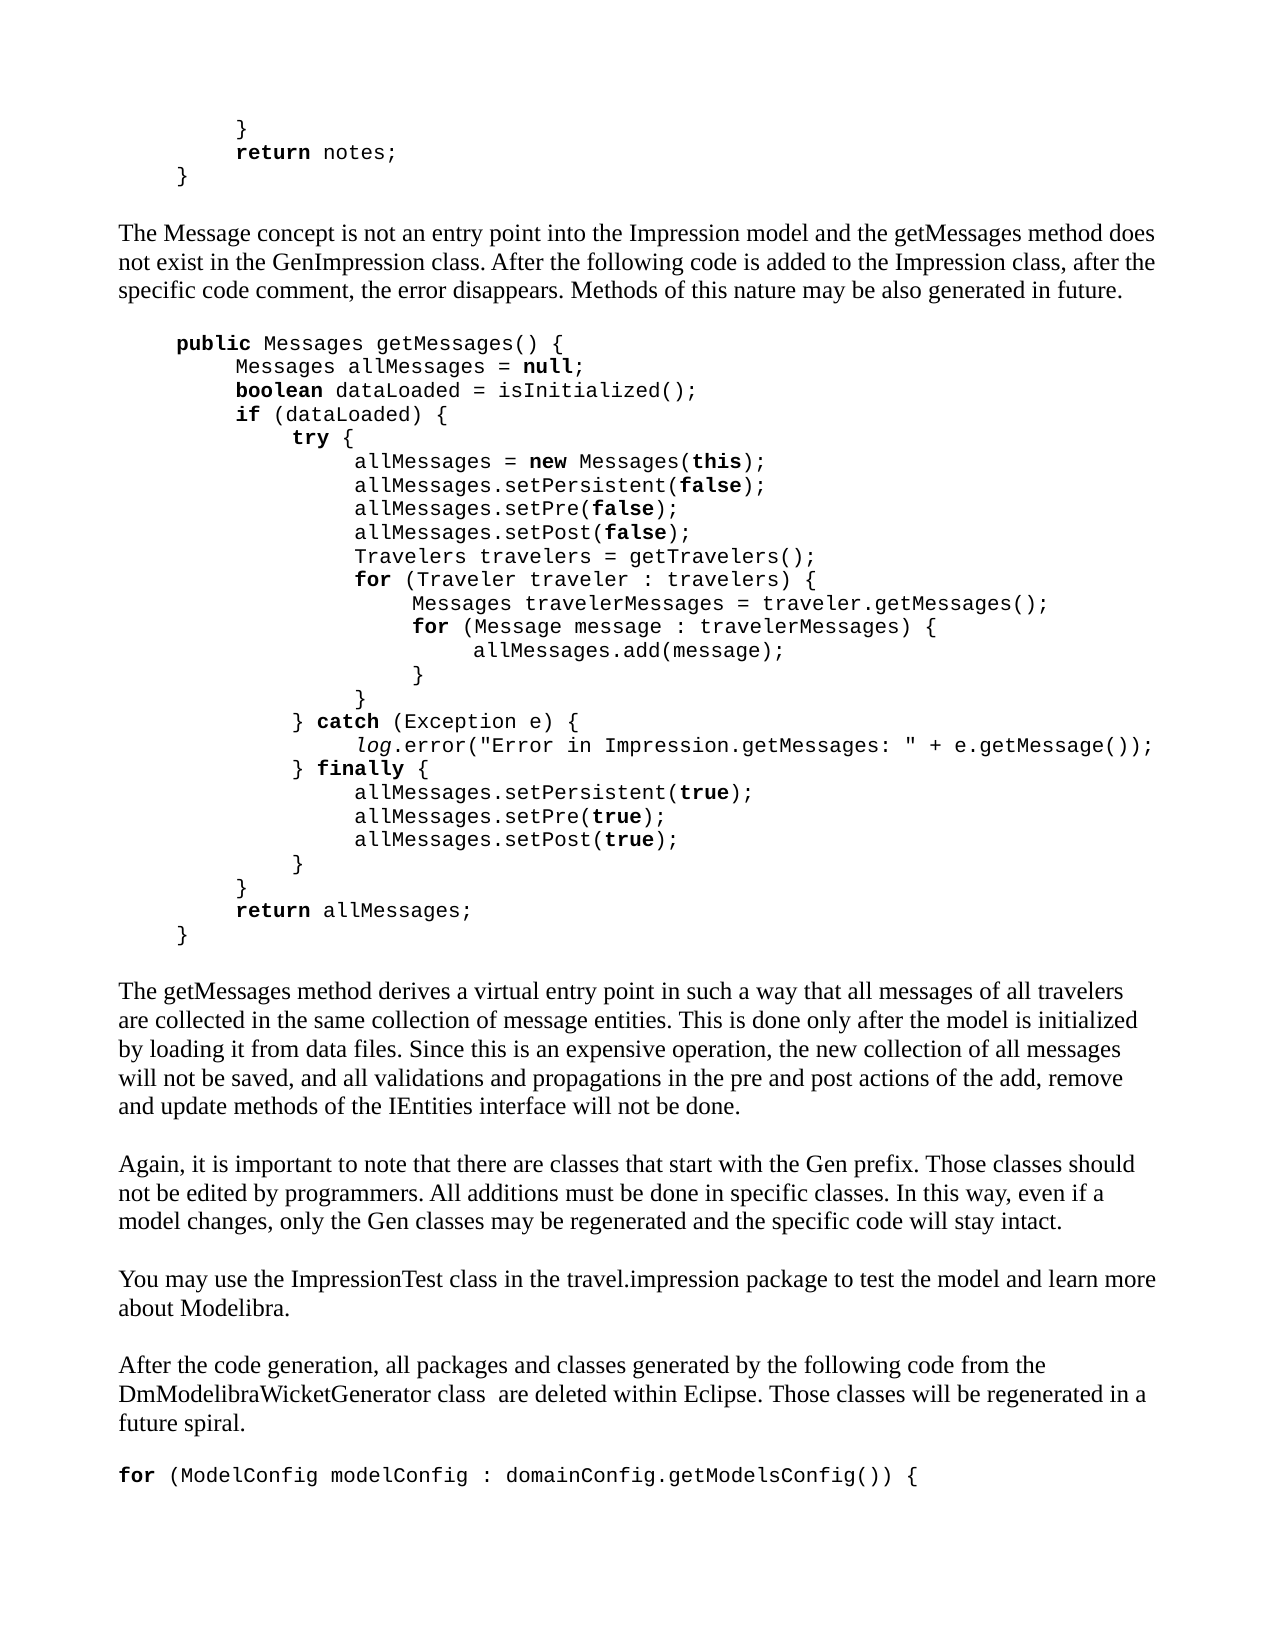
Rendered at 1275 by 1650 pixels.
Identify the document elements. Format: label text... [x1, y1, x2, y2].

text allMessages.setPost(false); [118, 522, 1157, 546]
text } [118, 853, 1157, 877]
text } [118, 877, 1157, 900]
text log.error("Error in Impression.getMessages: " + e.getMessage()); [118, 735, 1157, 758]
text allMessages.setPre(true); [118, 806, 1157, 829]
text allMessages = new Messages(this); [118, 451, 1157, 475]
text if (dataLoaded) { [118, 404, 1157, 427]
text for (Message message : travelerMessages) { [118, 617, 1157, 640]
text Messages travelerMessages = traveler.getMessages(); [118, 593, 1157, 617]
text Again, it is important to note that there are classes that start with the Gen prefix. Those classes should not be edited by programmers. All additions must be done in specific classes. In this way, even if a model changes, only the Gen classes may be regenerated and the specific code will stay intact. [118, 1149, 1157, 1235]
text return allMessages; [118, 900, 1157, 924]
text allMessages.setPre(false); [118, 498, 1157, 522]
text boolean dataLoaded = isInitialized(); [118, 380, 1157, 404]
text allMessages.setPost(true); [118, 829, 1157, 853]
text You may use the ImpressionTest class in the travel.impression package to test the model and learn more about Modelibra. [118, 1264, 1157, 1321]
text return notes; [118, 142, 1157, 165]
text The Message concept is not an entry point into the Impression model and the getMessages method does not exist in the GenImpression class. After the following code is added to the Impression class, after the specific code comment, the error disappears. Methods of this nature may be also generated in future. [118, 218, 1157, 304]
text } finally { [118, 758, 1157, 782]
text } [118, 165, 1157, 189]
text } [118, 664, 1157, 687]
text } [118, 118, 1157, 142]
text try { [118, 427, 1157, 451]
text allMessages.add(message); [118, 640, 1157, 664]
text } [118, 687, 1157, 711]
text Travelers travelers = getTravelers(); [118, 546, 1157, 569]
text After the code generation, all packages and classes generated by the following code from the DmModelibraWicketGenerator class are deleted within Eclipse. Those classes will be regenerated in a future spiral. [118, 1350, 1157, 1436]
text } [118, 924, 1157, 948]
text allMessages.setPersistent(false); [118, 475, 1157, 498]
text } catch (Exception e) { [118, 711, 1157, 735]
text public Messages getMessages() { [118, 333, 1157, 356]
text for (ModelConfig modelConfig : domainConfig.getModelsConfig()) { [118, 1465, 1157, 1489]
text for (Traveler traveler : travelers) { [118, 569, 1157, 593]
text The getMessages method derives a virtual entry point in such a way that all messages of all travelers are collected in the same collection of message entities. This is done only after the model is initialized by loading it from data files. Since this is an expensive operation, the new collection of all messages will not be saved, and all validations and propagations in the pre and post actions of the add, remove and update methods of the IEntities interface will not be done. [118, 976, 1157, 1120]
text allMessages.setPersistent(true); [118, 782, 1157, 806]
text Messages allMessages = null; [118, 356, 1157, 380]
